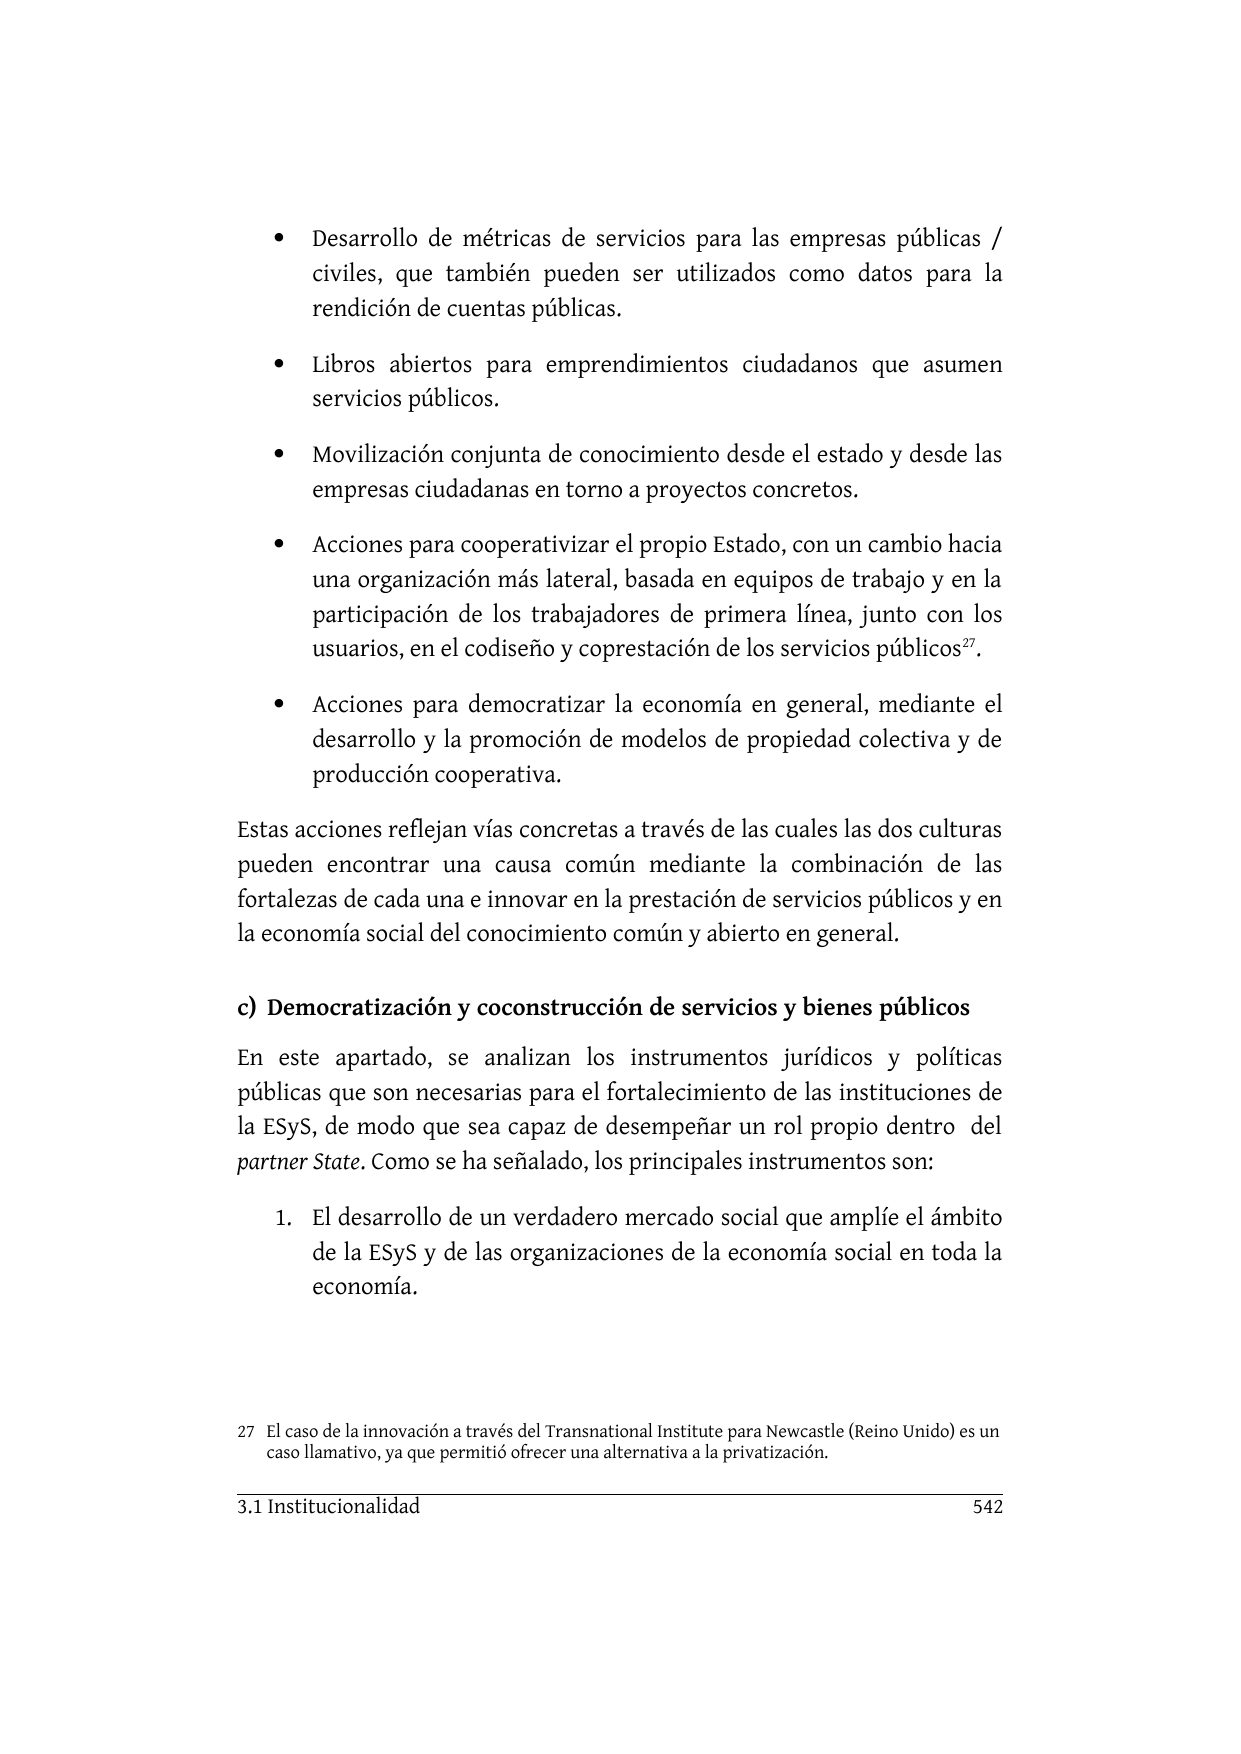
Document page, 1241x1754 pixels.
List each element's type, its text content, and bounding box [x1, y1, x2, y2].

list Libros abiertos para emprendimientos ciudadanos que asumen servicios públicos. [274, 350, 1003, 414]
list Movilización conjunta de conocimiento desde el estado y desde las empresas ciudadanas en torno a proyectos concretos. [274, 441, 1003, 504]
list Desarrollo de métricas de servicios para las empresas públicas / civiles, que también pueden ser utilizados como datos para la rendición de cuentas públicas. [274, 225, 1003, 323]
list Acciones para democratizar la economía en general, mediante el desarrollo y la promoción de modelos de propiedad colectiva y de producción cooperativa. [274, 691, 1003, 789]
text Estas acciones reflejan vías concretas a través de las cuales las dos culturas pueden encontrar una causa común mediante la combinación de las fortalezas de cada una e innovar en la prestación de servicios públicos y en la economía social del conocimiento común y abierto en general. [237, 816, 1003, 949]
list Acciones para cooperativizar el propio Estado, con un cambio hacia una organización más lateral, basada en equipos de trabajo y en la participación de los trabajadores de primera línea, junto con los usuarios, en el codiseño y coprestación de los servicios públicos. [274, 531, 1003, 664]
list El caso de la innovación a través del Transnational Institute para Newcastle (Reino Unido) es un caso llamativo, ya que permitió ofrecer una alternativa a la privatización. [237, 1421, 1003, 1464]
text En este apartado, se analizan los instrumentos jurídicos y políticas públicas que son necesarias para el fortalecimiento de las instituciones de la ESyS, de modo que sea capaz de desempeñar un rol propio dentro del partner State. Como se ha señalado, los principales instrumentos son: [237, 1043, 1003, 1177]
list El desarrollo de un verdadero mercado social que amplíe el ámbito de la ESyS y de las organizaciones de la economía social en toda la economía. [274, 1203, 1003, 1302]
subtitle Democratización y coconstrucción de servicios y bienes públicos [237, 993, 1003, 1022]
